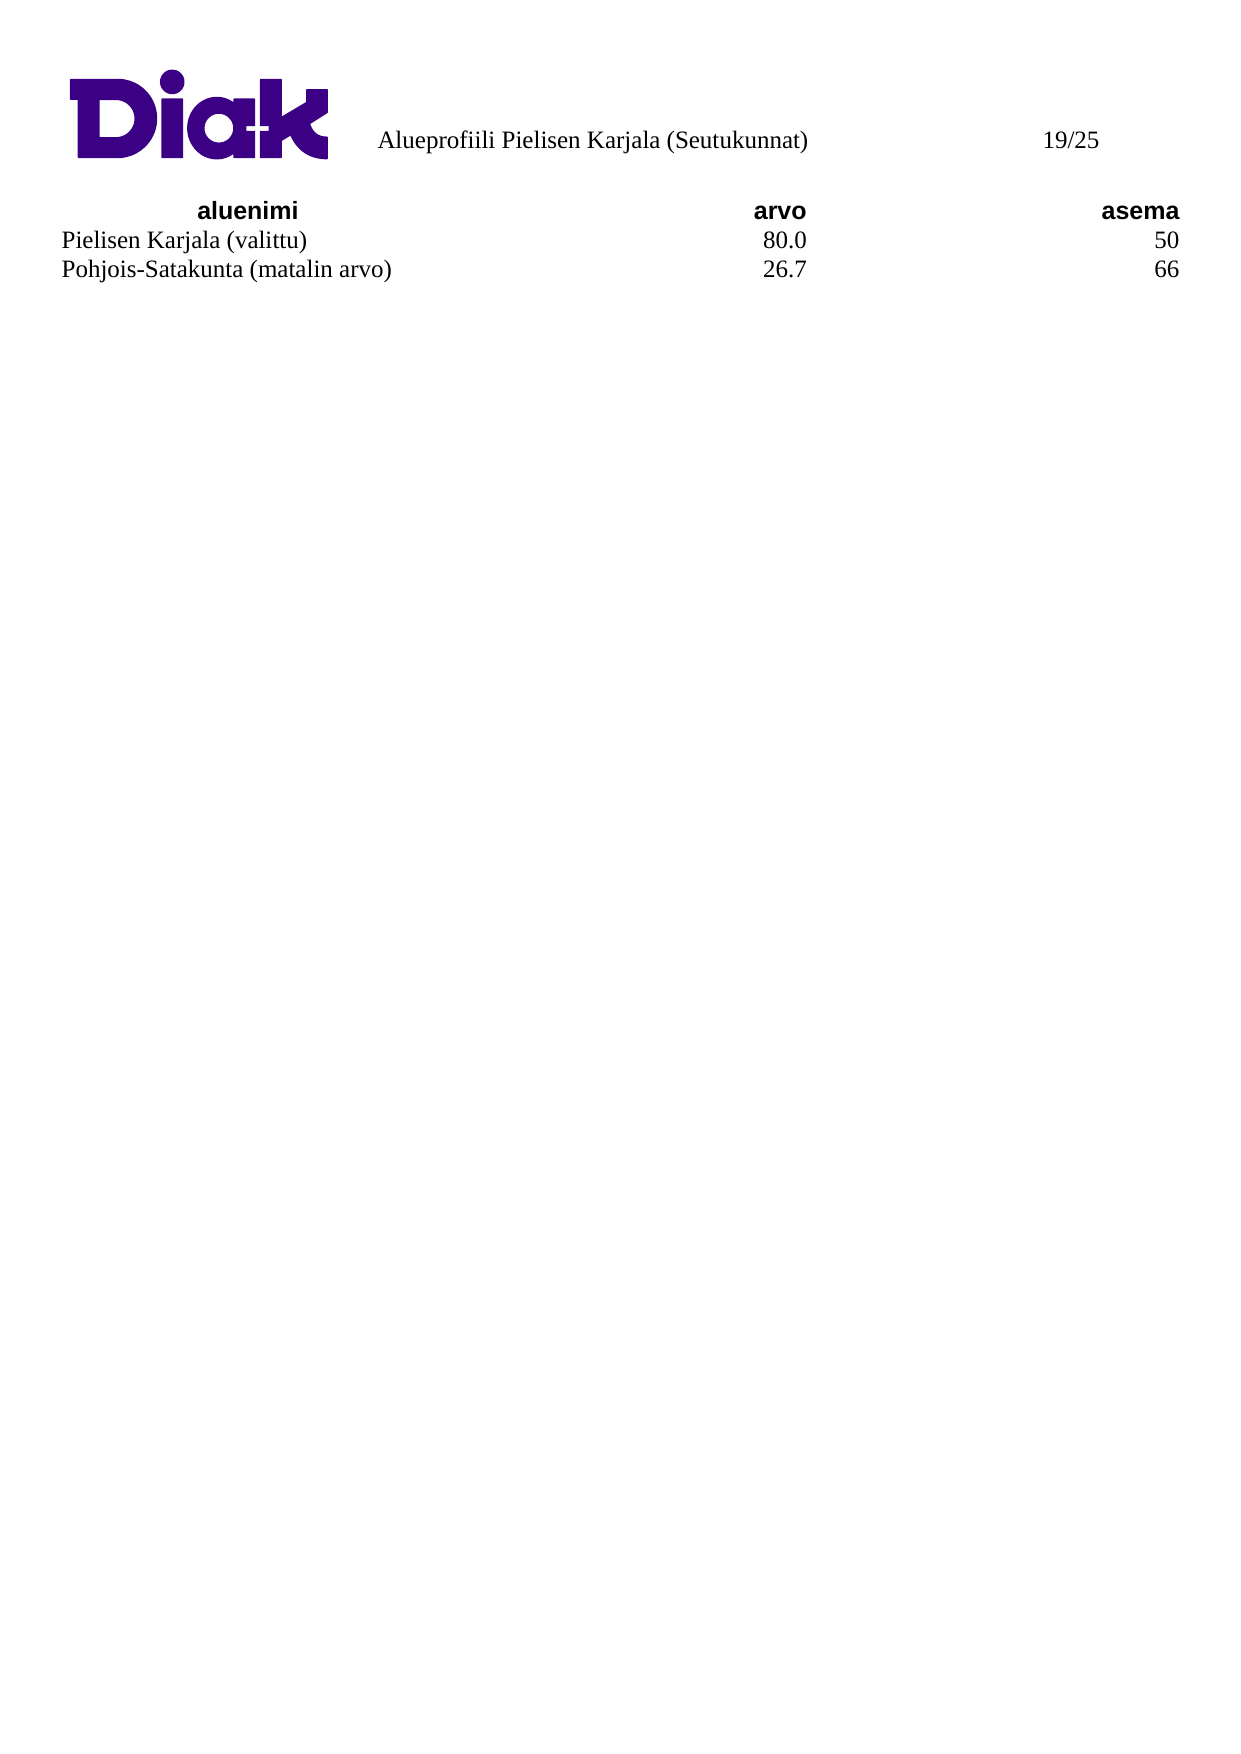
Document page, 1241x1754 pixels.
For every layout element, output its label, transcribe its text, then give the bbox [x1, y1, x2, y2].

table_header aluenimi [61, 196, 434, 225]
table_cell Pohjois-Satakunta (matalin arvo) [61, 254, 434, 282]
table_header asema [806, 196, 1179, 225]
table_cell 80.0 [434, 225, 806, 254]
table_cell 50 [806, 225, 1179, 254]
table_cell Pielisen Karjala (valittu) [61, 225, 434, 254]
table_cell 66 [806, 254, 1179, 282]
table_cell 26.7 [434, 254, 806, 282]
table_header arvo [434, 196, 806, 225]
